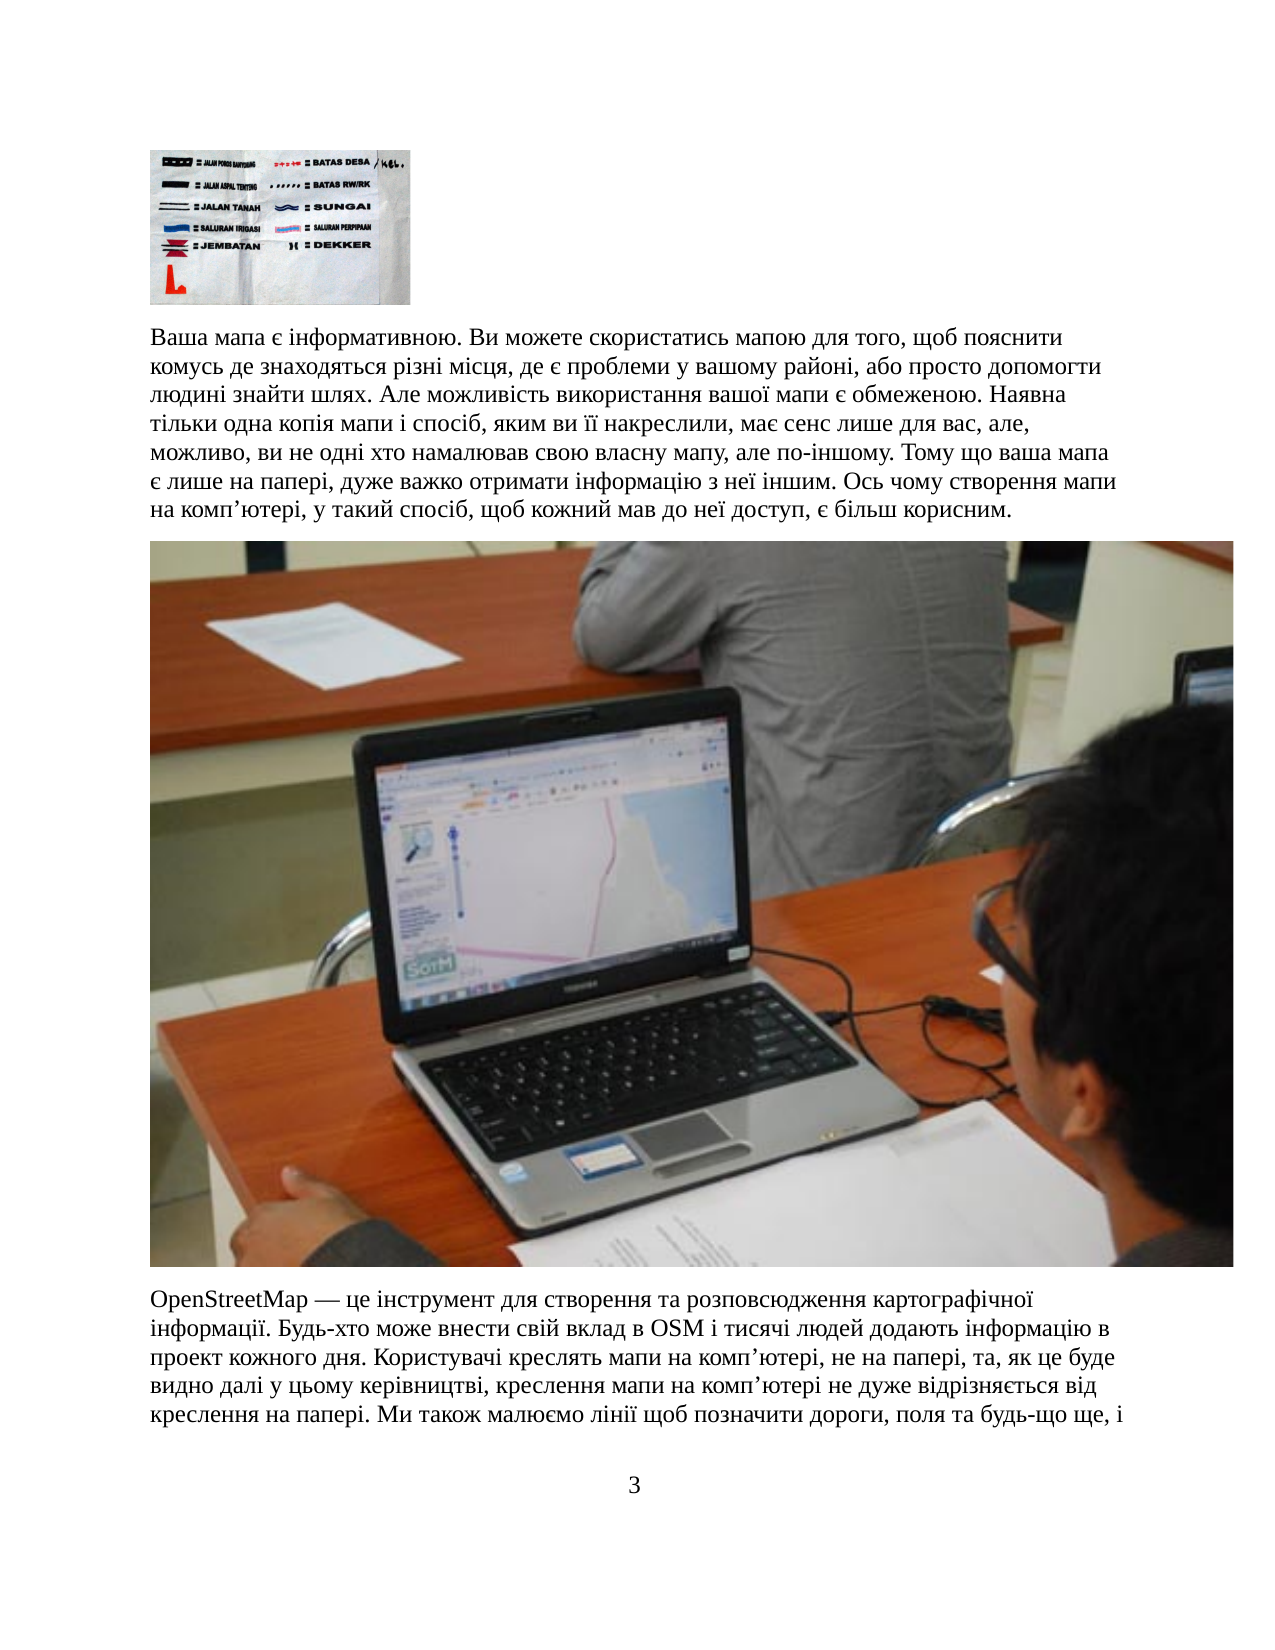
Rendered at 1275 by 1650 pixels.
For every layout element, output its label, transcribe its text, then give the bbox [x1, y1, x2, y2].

picture [150, 150, 411, 305]
picture [150, 541, 1234, 1267]
text OpenStreetMap — це інструмент для створення та розповсюдження картографічної інформації. Будь-хто може внести свій вклад в OSM і тисячі людей додають інформацію в проект кожного дня. Користувачі креслять мапи на комп’ютері, не на папері, та, як це буде видно далі у цьому керівництві, креслення мапи на комп’ютері не дуже відрізняється від креслення на папері. Ми також малюємо лінії щоб позначити дороги, поля та будь-що ще, і [150, 1284, 1125, 1428]
text Ваша мапа є інформативною. Ви можете скористатись мапою для того, щоб пояснити комусь де знаходяться різні місця, де є проблеми у вашому районі, або просто допомогти людині знайти шлях. Але можливість використання вашої мапи є обмеженою. Наявна тільки одна копія мапи і спосіб, яким ви її накреслили, має сенс лише для вас, але, можливо, ви не одні хто намалював свою власну мапу, але по-іншому. Тому що ваша мапа є лише на папері, дуже важко отримати інформацію з неї іншим. Ось чому створення мапи на комп’ютері, у такий спосіб, щоб кожний мав до неї доступ, є більш корисним. [150, 322, 1125, 523]
